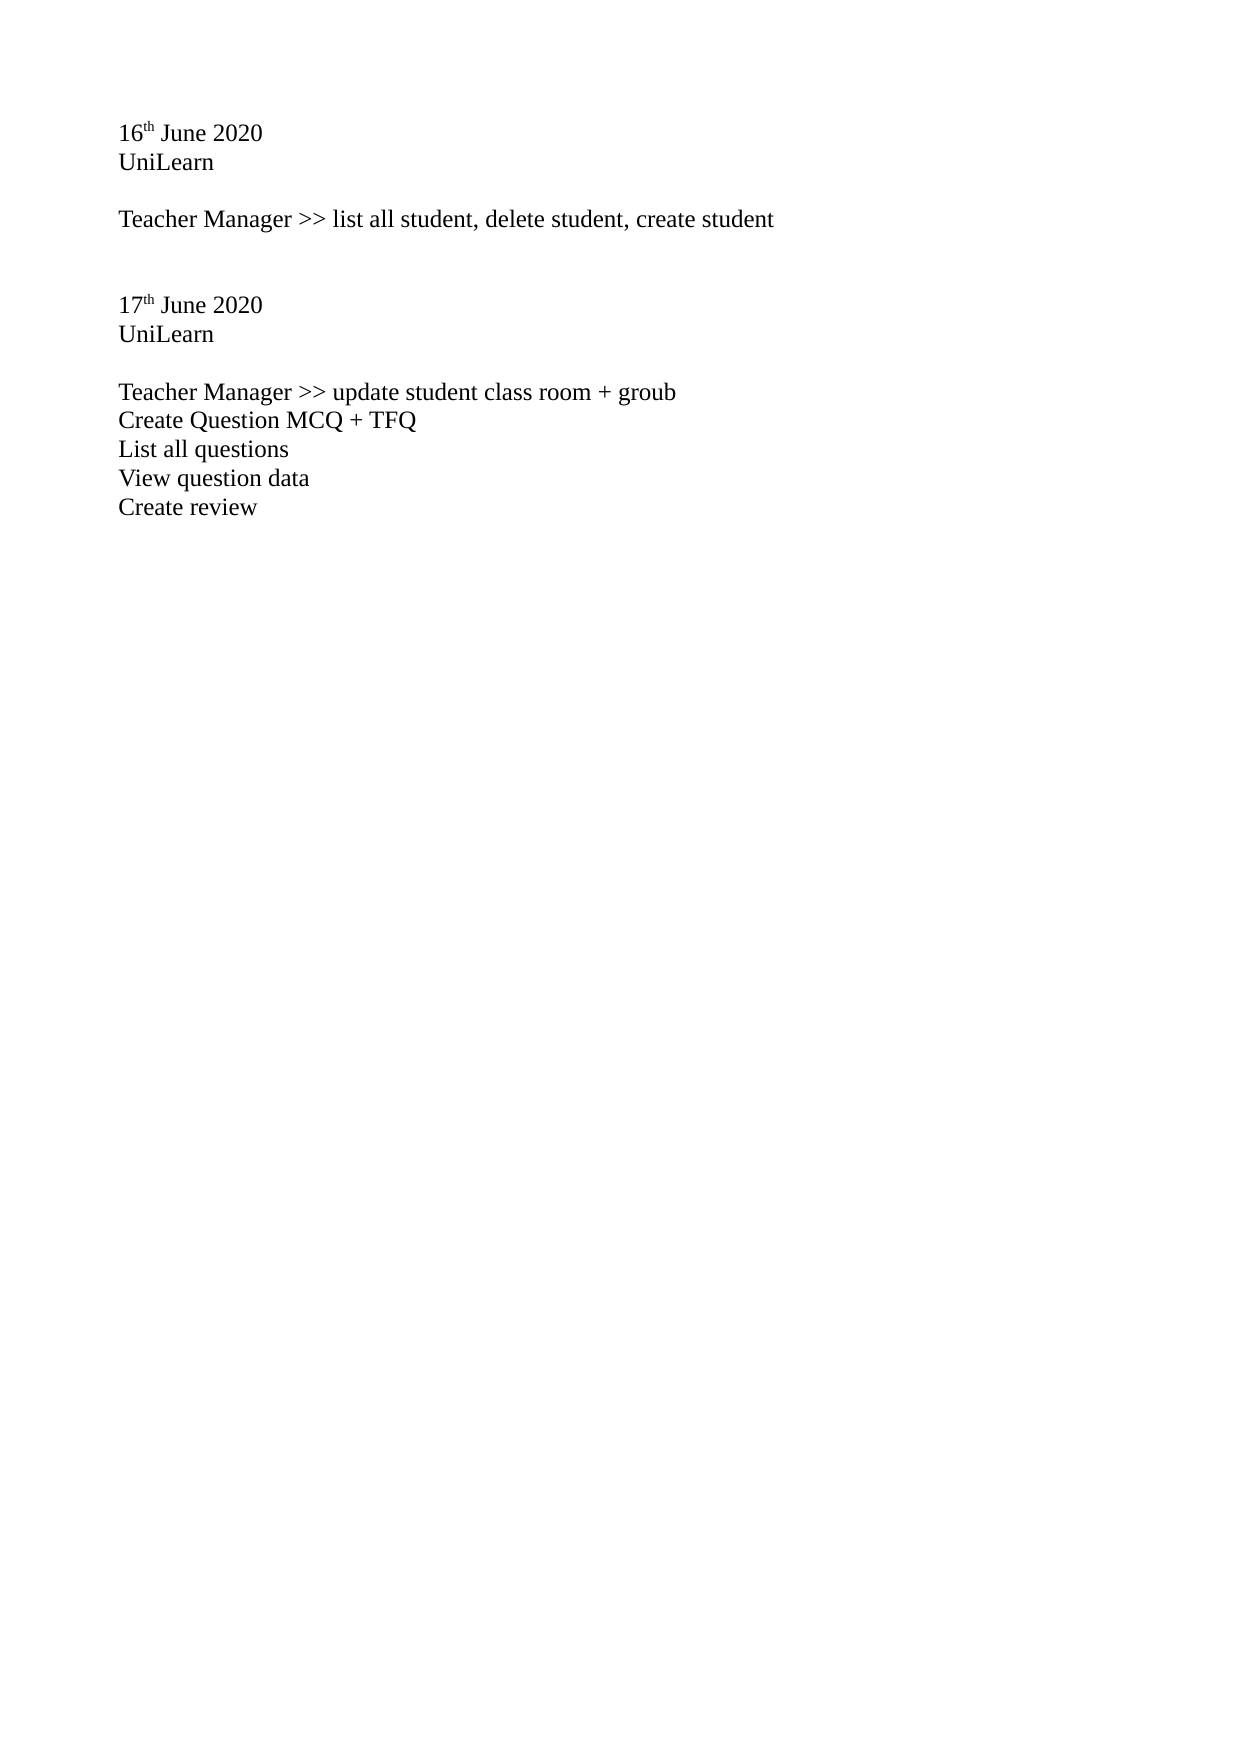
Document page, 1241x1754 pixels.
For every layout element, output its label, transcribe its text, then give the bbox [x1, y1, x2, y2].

text Create review [118, 492, 1122, 521]
text Teacher Manager >> list all student, delete student, create student [118, 204, 1122, 233]
text UniLearn [118, 319, 1122, 348]
text UniLearn [118, 147, 1122, 176]
text 16th June 2020 [118, 118, 1122, 147]
text Create Question MCQ + TFQ [118, 406, 1122, 434]
text View question data [118, 463, 1122, 492]
text Teacher Manager >> update student class room + groub [118, 377, 1122, 406]
text List all questions [118, 434, 1122, 463]
text 17th June 2020 [118, 291, 1122, 319]
